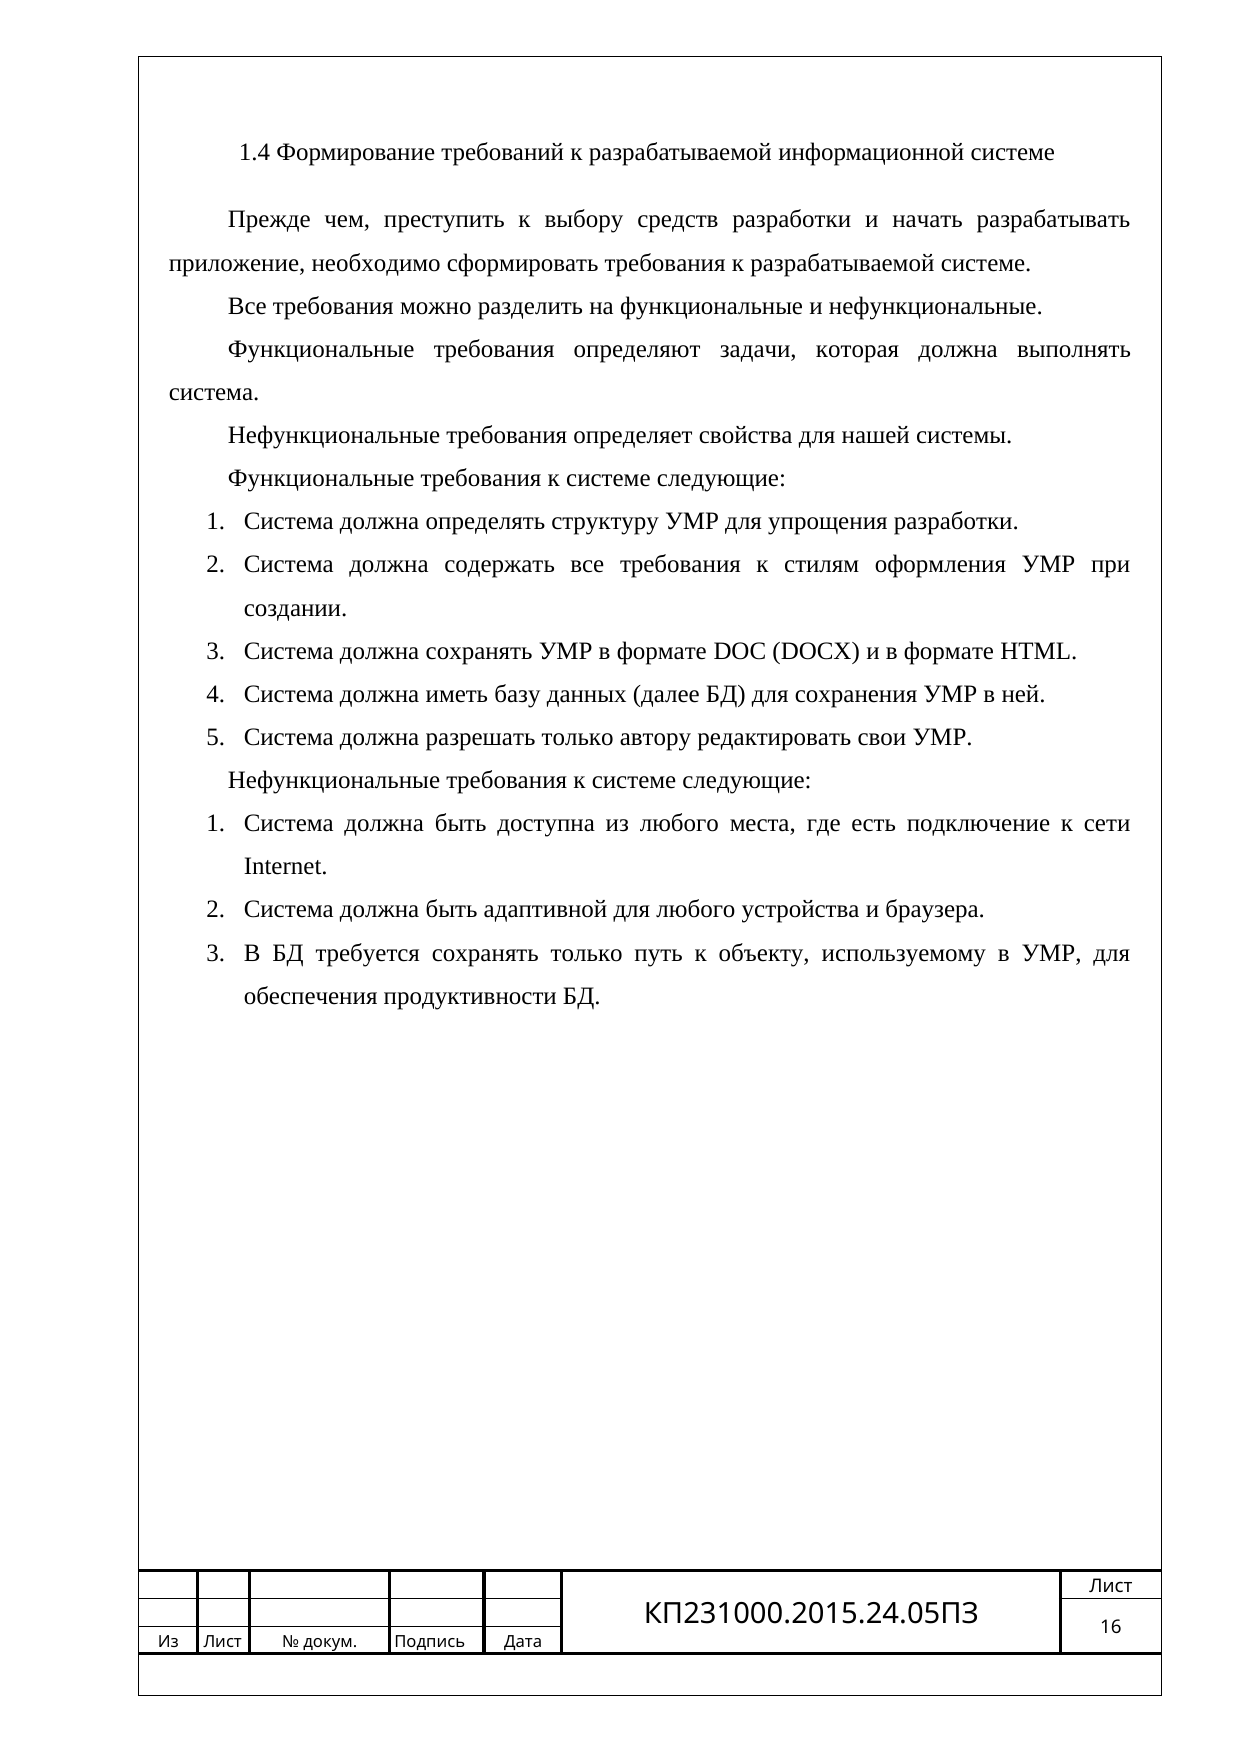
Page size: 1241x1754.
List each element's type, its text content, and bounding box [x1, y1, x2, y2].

text Нефункциональные требования определяет свойства для нашей системы. [168, 420, 1132, 449]
text Прежде чем, преступить к выбору средств разработки и начать разрабатывать приложение, необходимо сформировать требования к разрабатываемой системе. [168, 204, 1132, 276]
text Все требования можно разделить на функциональные и нефункциональные. [168, 291, 1132, 319]
text Нефункциональные требования к системе следующие: [168, 765, 1132, 794]
list Система должна сохранять УМР в формате DOC (DOCX) и в формате HTML. [206, 636, 1132, 664]
list Система должна разрешать только автору редактировать свои УМР. [206, 722, 1132, 751]
subtitle 1.4 Формирование требований к разрабатываемой информационной системе [168, 137, 1132, 165]
list В БД требуется сохранять только путь к объекту, используемому в УМР, для обеспечения продуктивности БД. [206, 938, 1132, 1009]
list Система должна иметь базу данных (далее БД) для сохранения УМР в ней. [206, 679, 1132, 708]
text Функциональные требования определяют задачи, которая должна выполнять система. [168, 334, 1132, 406]
list Система должна быть адаптивной для любого устройства и браузера. [206, 894, 1132, 923]
text Функциональные требования к системе следующие: [168, 463, 1132, 492]
list Система должна содержать все требования к стилям оформления УМР при создании. [206, 549, 1132, 621]
list Система должна быть доступна из любого места, где есть подключение к сети Internet. [206, 808, 1132, 880]
list Система должна определять структуру УМР для упрощения разработки. [206, 506, 1132, 535]
